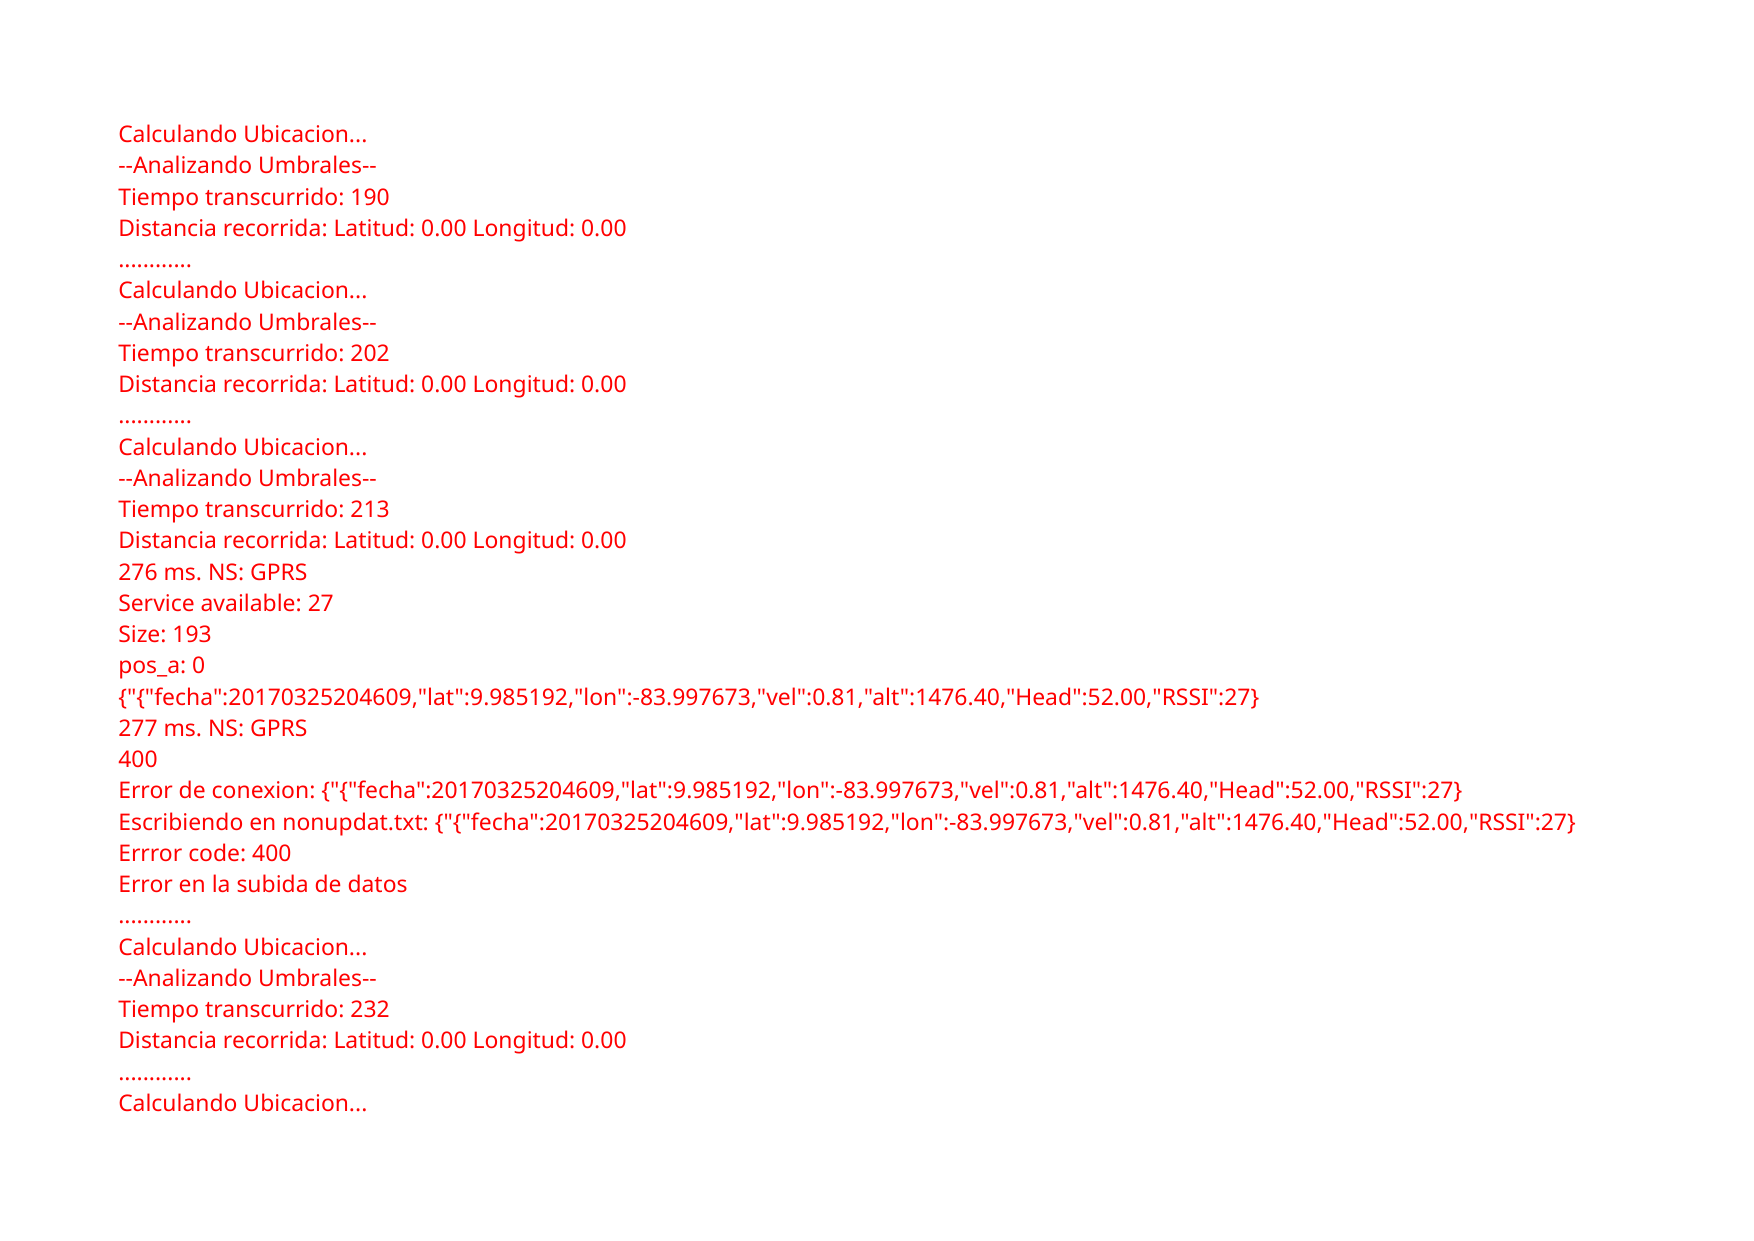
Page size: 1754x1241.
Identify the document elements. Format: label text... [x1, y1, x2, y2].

text Calculando Ubicacion... [118, 931, 1636, 962]
text Tiempo transcurrido: 202 [118, 337, 1636, 368]
text ............ [118, 1056, 1636, 1087]
text Distancia recorrida: Latitud: 0.00 Longitud: 0.00 [118, 1024, 1636, 1056]
text 276 ms. NS: GPRS [118, 556, 1636, 587]
text 277 ms. NS: GPRS [118, 712, 1636, 743]
text ............ [118, 899, 1636, 931]
text pos_a: 0 [118, 649, 1636, 681]
text Tiempo transcurrido: 213 [118, 493, 1636, 524]
text Calculando Ubicacion... [118, 1087, 1636, 1118]
text Tiempo transcurrido: 232 [118, 993, 1636, 1024]
text Service available: 27 [118, 587, 1636, 618]
text --Analizando Umbrales-- [118, 306, 1636, 337]
text Calculando Ubicacion... [118, 274, 1636, 306]
text --Analizando Umbrales-- [118, 462, 1636, 493]
text ............ [118, 243, 1636, 274]
text --Analizando Umbrales-- [118, 149, 1636, 181]
text Escribiendo en nonupdat.txt: {"{"fecha":20170325204609,"lat":9.985192,"lon":-83.997673,"vel":0.81,"alt":1476.40,"Head":52.00,"RSSI":27} Errror code: 400 [118, 806, 1636, 868]
text Distancia recorrida: Latitud: 0.00 Longitud: 0.00 [118, 524, 1636, 556]
text Error en la subida de datos [118, 868, 1636, 899]
text Distancia recorrida: Latitud: 0.00 Longitud: 0.00 [118, 368, 1636, 399]
text Tiempo transcurrido: 190 [118, 181, 1636, 212]
text Distancia recorrida: Latitud: 0.00 Longitud: 0.00 [118, 212, 1636, 243]
text 400 [118, 743, 1636, 774]
text {"{"fecha":20170325204609,"lat":9.985192,"lon":-83.997673,"vel":0.81,"alt":1476.40,"Head":52.00,"RSSI":27} [118, 681, 1636, 712]
text Error de conexion: {"{"fecha":20170325204609,"lat":9.985192,"lon":-83.997673,"vel":0.81,"alt":1476.40,"Head":52.00,"RSSI":27} [118, 774, 1636, 806]
text ............ [118, 399, 1636, 431]
text --Analizando Umbrales-- [118, 962, 1636, 993]
text Size: 193 [118, 618, 1636, 649]
text Calculando Ubicacion... [118, 118, 1636, 149]
text Calculando Ubicacion... [118, 431, 1636, 462]
